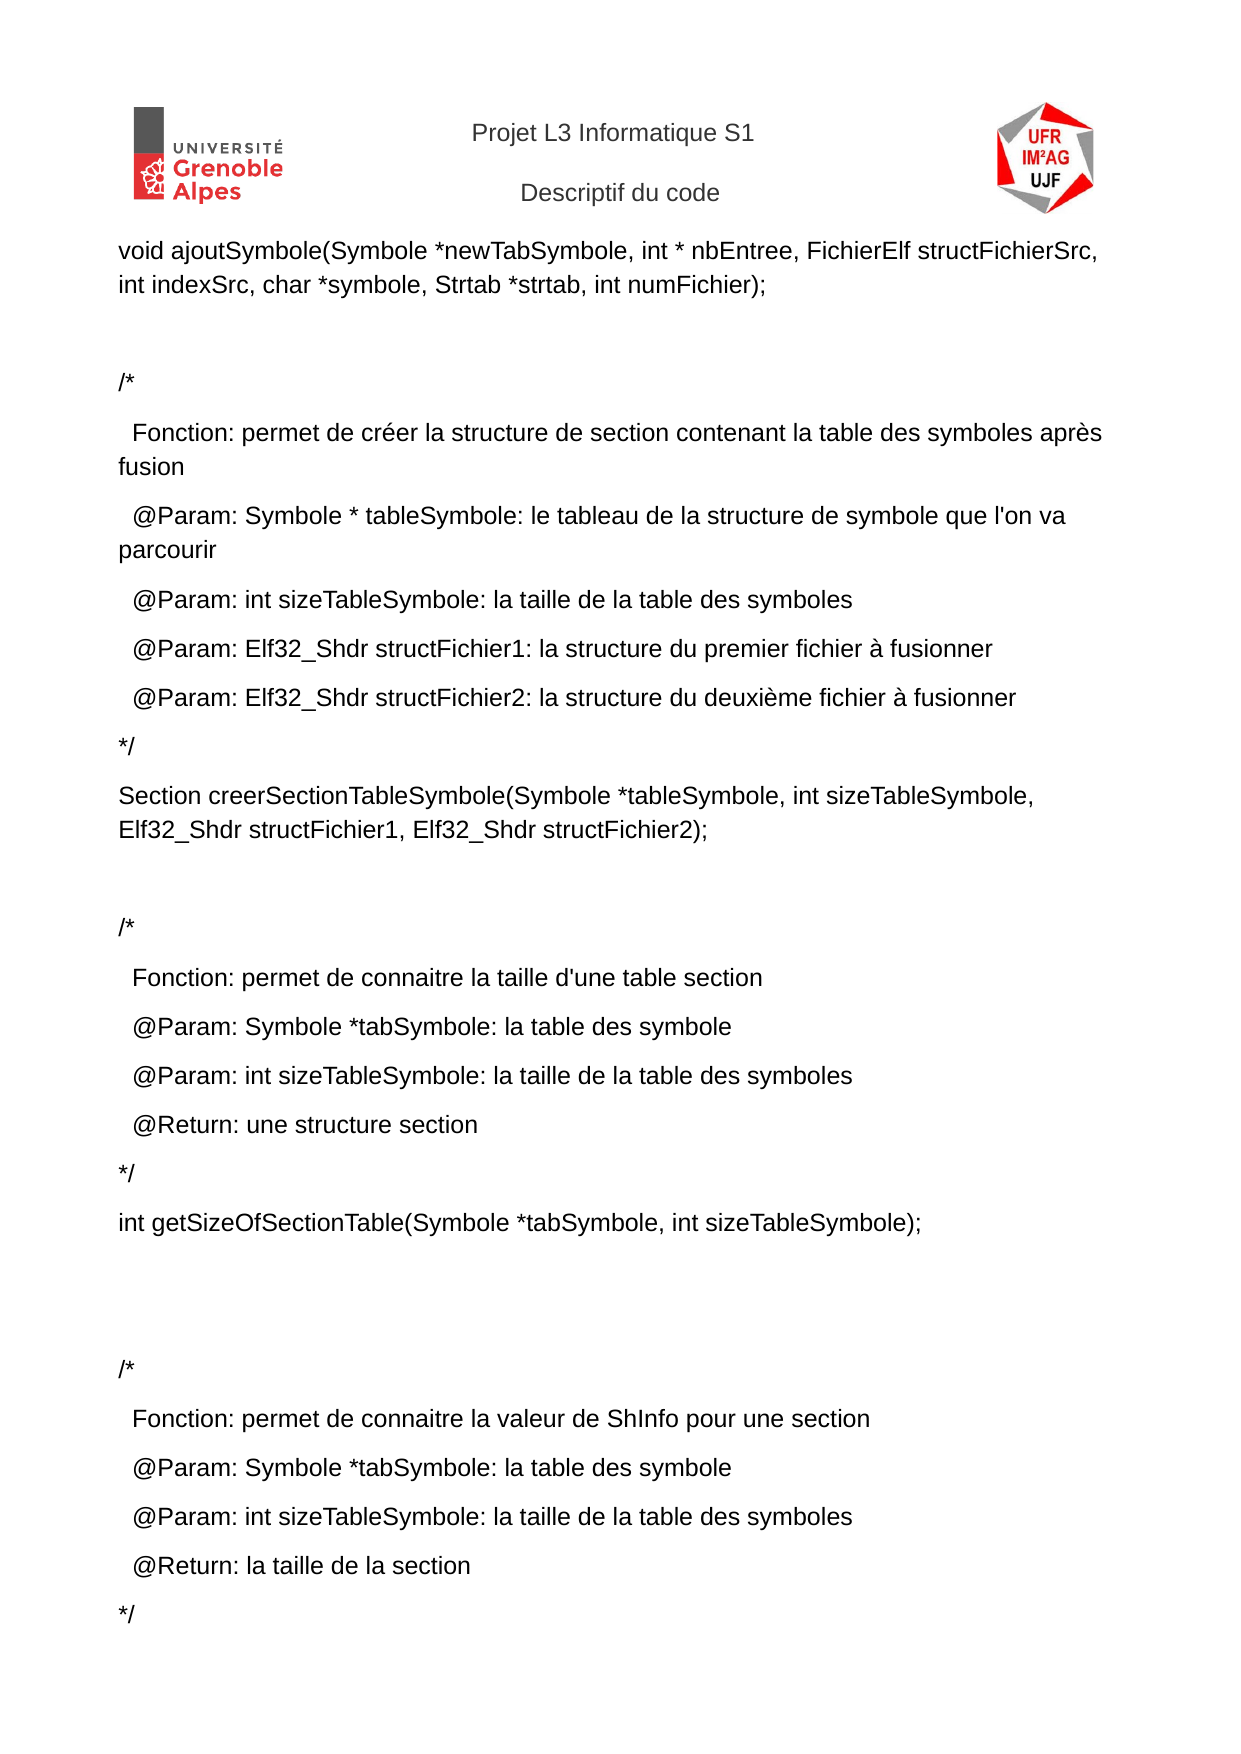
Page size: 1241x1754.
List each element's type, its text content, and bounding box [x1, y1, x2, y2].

text @Param: int sizeTableSymbole: la taille de la table des symboles [118, 584, 1122, 613]
text @Return: la taille de la section [118, 1551, 1122, 1580]
text void ajoutSymbole(Symbole *newTabSymbole, int * nbEntree, FichierElf structFichierSrc, int indexSrc, char *symbole, Strtab *strtab, int numFichier); [118, 236, 1122, 299]
text @Param: int sizeTableSymbole: la taille de la table des symboles [118, 1061, 1122, 1089]
text /* [118, 368, 1122, 397]
text @Param: Symbole *tabSymbole: la table des symbole [118, 1012, 1122, 1040]
picture [133, 107, 283, 204]
text @Param: int sizeTableSymbole: la taille de la table des symboles [118, 1502, 1122, 1531]
text Fonction: permet de créer la structure de section contenant la table des symboles après fusion [118, 417, 1122, 481]
text @Param: Elf32_Shdr structFichier1: la structure du premier fichier à fusionner [118, 634, 1122, 662]
text @Return: une structure section [118, 1110, 1122, 1138]
text @Param: Elf32_Shdr structFichier2: la structure du deuxième fichier à fusionner [118, 683, 1122, 711]
text */ [118, 1600, 1122, 1629]
text @Param: Symbole *tabSymbole: la table des symbole [118, 1453, 1122, 1482]
text Fonction: permet de connaitre la valeur de ShInfo pour une section [118, 1404, 1122, 1433]
text */ [118, 732, 1122, 761]
text /* [118, 1355, 1122, 1384]
text int getSizeOfSectionTable(Symbole *tabSymbole, int sizeTableSymbole); [118, 1208, 1122, 1237]
text /* [118, 913, 1122, 942]
text @Param: Symbole * tableSymbole: le tableau de la structure de symbole que l'on va parcourir [118, 501, 1122, 564]
text Section creerSectionTableSymbole(Symbole *tableSymbole, int sizeTableSymbole, Elf32_Shdr structFichier1, Elf32_Shdr structFichier2); [118, 781, 1122, 844]
picture [997, 102, 1094, 214]
text Fonction: permet de connaitre la taille d'une table section [118, 962, 1122, 991]
text */ [118, 1159, 1122, 1187]
